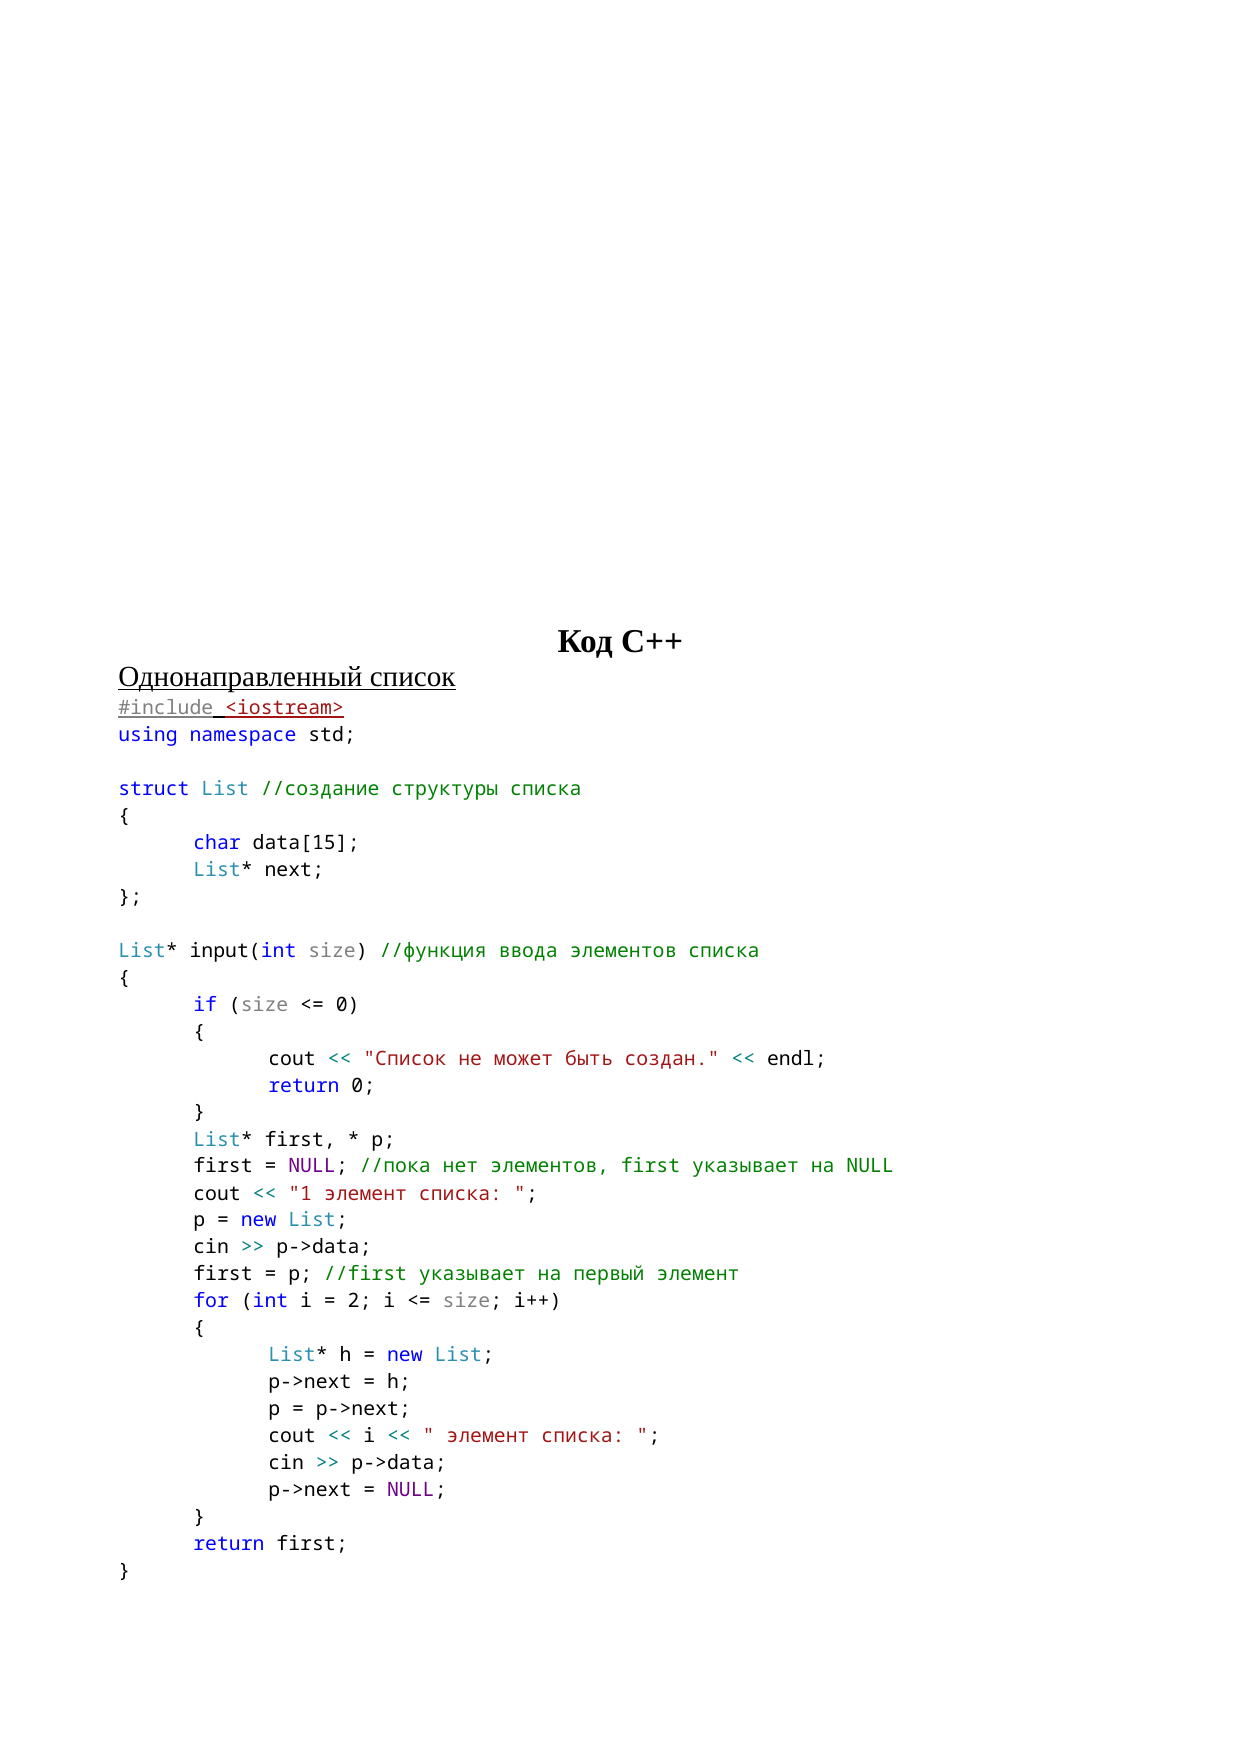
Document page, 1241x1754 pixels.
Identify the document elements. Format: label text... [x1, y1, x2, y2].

text } [118, 1098, 1122, 1125]
text first = NULL; //пока нет элементов, first указывает на NULL [118, 1152, 1122, 1179]
text struct List //создание структуры списка [118, 774, 1122, 801]
text char data[15]; [118, 828, 1122, 855]
text using namespace std; [118, 720, 1122, 747]
text { [118, 963, 1122, 990]
text { [118, 1017, 1122, 1044]
text { [118, 801, 1122, 828]
text } [118, 1502, 1122, 1529]
text return first; [118, 1529, 1122, 1556]
text } [118, 1556, 1122, 1583]
text if (size <= 0) [118, 990, 1122, 1017]
text Код C++ [118, 621, 1122, 659]
text List* first, * p; [118, 1125, 1122, 1152]
text first = p; //first указывает на первый элемент [118, 1260, 1122, 1287]
text cin >> p->data; [118, 1448, 1122, 1476]
text #include <iostream> [118, 693, 1122, 720]
text p->next = h; [118, 1368, 1122, 1394]
text List* input(int size) //функция ввода элементов списка [118, 936, 1122, 963]
text p = new List; [118, 1206, 1122, 1233]
text cout << "Список не может быть создан." << endl; [118, 1044, 1122, 1071]
text p = p->next; [118, 1394, 1122, 1422]
text cin >> p->data; [118, 1233, 1122, 1260]
text Однонаправленный список [118, 659, 1122, 693]
text cout << i << " элемент списка: "; [118, 1422, 1122, 1448]
text { [118, 1314, 1122, 1341]
text p->next = NULL; [118, 1476, 1122, 1502]
text }; [118, 882, 1122, 909]
text for (int i = 2; i <= size; i++) [118, 1287, 1122, 1314]
text cout << "1 элемент списка: "; [118, 1179, 1122, 1206]
text List* h = new List; [118, 1341, 1122, 1368]
text List* next; [118, 855, 1122, 882]
text return 0; [118, 1071, 1122, 1098]
